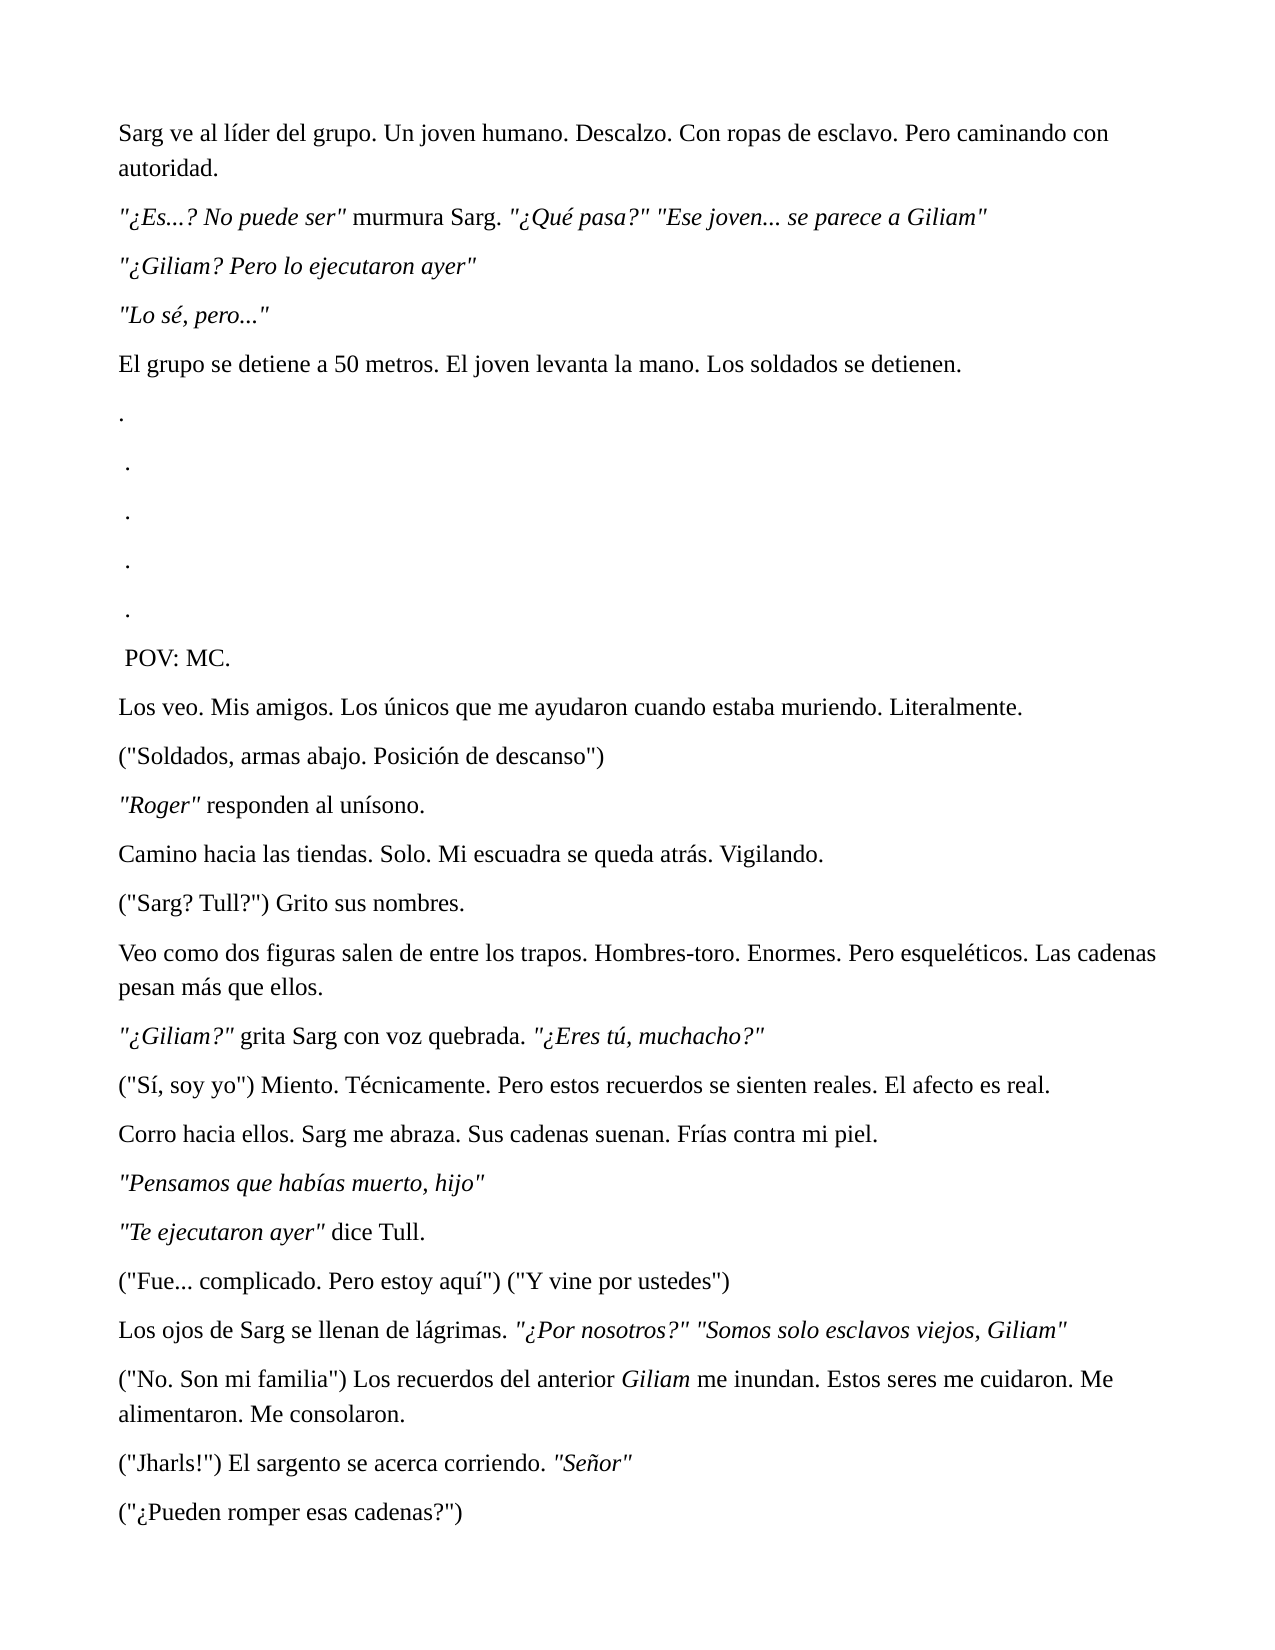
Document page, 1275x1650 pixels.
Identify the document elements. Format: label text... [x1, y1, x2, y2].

text "¿Giliam?" grita Sarg con voz quebrada. "¿Eres tú, muchacho?" [118, 1021, 1157, 1050]
text "¿Giliam? Pero lo ejecutaron ayer" [118, 251, 1157, 279]
text Los veo. Mis amigos. Los únicos que me ayudaron cuando estaba muriendo. Literalmente. [118, 692, 1157, 721]
text . [118, 447, 1157, 476]
text ("¿Pueden romper esas cadenas?") [118, 1497, 1157, 1526]
text "Lo sé, pero..." [118, 300, 1157, 328]
text "Te ejecutaron ayer" dice Tull. [118, 1217, 1157, 1246]
text ("Soldados, armas abajo. Posición de descanso") [118, 741, 1157, 770]
text El grupo se detiene a 50 metros. El joven levanta la mano. Los soldados se detienen. [118, 349, 1157, 378]
text ("Jharls!") El sargento se acerca corriendo. "Señor" [118, 1448, 1157, 1477]
text . [118, 496, 1157, 525]
text "¿Es...? No puede ser" murmura Sarg. "¿Qué pasa?" "Ese joven... se parece a Giliam" [118, 202, 1157, 230]
text Corro hacia ellos. Sarg me abraza. Sus cadenas suenan. Frías contra mi piel. [118, 1119, 1157, 1148]
text ("No. Son mi familia") Los recuerdos del anterior Giliam me inundan. Estos seres me cuidaron. Me alimentaron. Me consolaron. [118, 1364, 1157, 1428]
text "Roger" responden al unísono. [118, 790, 1157, 819]
text "Pensamos que habías muerto, hijo" [118, 1168, 1157, 1197]
text . [118, 594, 1157, 623]
text . [118, 545, 1157, 574]
text ("Sí, soy yo") Miento. Técnicamente. Pero estos recuerdos se sienten reales. El afecto es real. [118, 1070, 1157, 1099]
text ("Fue... complicado. Pero estoy aquí") ("Y vine por ustedes") [118, 1266, 1157, 1295]
text Camino hacia las tiendas. Solo. Mi escuadra se queda atrás. Vigilando. [118, 839, 1157, 868]
text Sarg ve al líder del grupo. Un joven humano. Descalzo. Con ropas de esclavo. Pero caminando con autoridad. [118, 118, 1157, 181]
text POV: MC. [118, 643, 1157, 672]
text Veo como dos figuras salen de entre los trapos. Hombres-toro. Enormes. Pero esqueléticos. Las cadenas pesan más que ellos. [118, 938, 1157, 1001]
text ("Sarg? Tull?") Grito sus nombres. [118, 888, 1157, 917]
text Los ojos de Sarg se llenan de lágrimas. "¿Por nosotros?" "Somos solo esclavos viejos, Giliam" [118, 1316, 1157, 1344]
text . [118, 398, 1157, 427]
